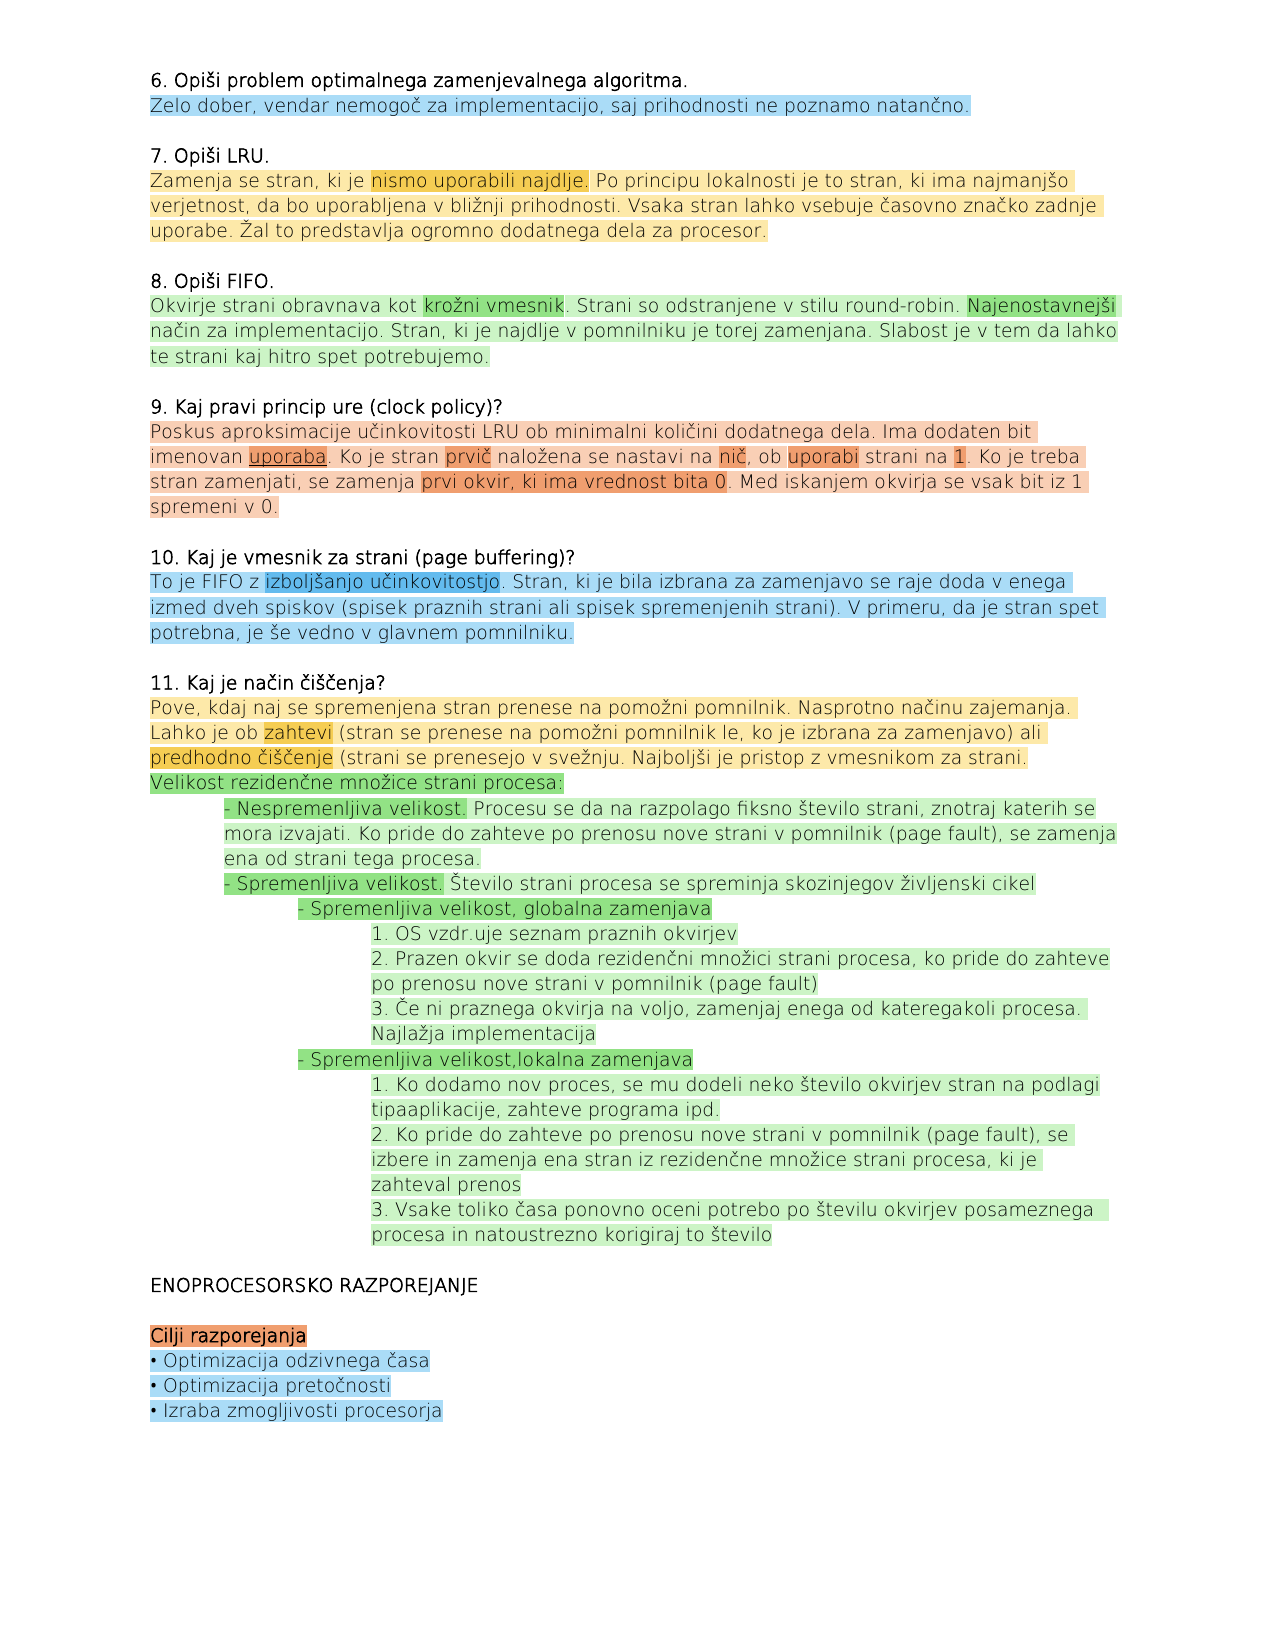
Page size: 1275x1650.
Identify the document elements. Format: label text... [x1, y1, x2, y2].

text 8. Opiši FIFO. [150, 270, 1122, 292]
text • Izraba zmogljivosti procesorja [150, 1400, 1122, 1422]
text 11. Kaj je način čiščenja? [150, 672, 1122, 694]
text Cilji razporejanja [150, 1325, 1122, 1347]
text 3. Če ni praznega okvirja na voljo, zamenjaj enega od kateregakoli procesa. Najlažja implementacija [150, 998, 1122, 1045]
text - Nespremenljiva velikost. Procesu se da na razpolago fiksno število strani, znotraj katerih se mora izvajati. Ko pride do zahteve po prenosu nove strani v pomnilnik (page fault), se zamenja ena od strani tega procesa. [150, 797, 1122, 869]
text 2. Prazen okvir se doda rezidenčni množici strani procesa, ko pride do zahteve po prenosu nove strani v pomnilnik (page fault) [150, 948, 1122, 995]
text Pove, kdaj naj se spremenjena stran prenese na pomožni pomnilnik. Nasprotno načinu zajemanja. Lahko je ob zahtevi (stran se prenese na pomožni pomnilnik le, ko je izbrana za zamenjavo) ali predhodno čiščenje (strani se prenesejo v svežnju. Najboljši je pristop z vmesnikom za strani. [150, 697, 1122, 769]
text 1. Ko dodamo nov proces, se mu dodeli neko število okvirjev stran na podlagi tipaaplikacije, zahteve programa ipd. [150, 1074, 1122, 1121]
text Zelo dober, vendar nemogoč za implementacijo, saj prihodnosti ne poznamo natančno. [150, 94, 1122, 116]
text To je FIFO z izboljšanjo učinkovitostjo. Stran, ki je bila izbrana za zamenjavo se raje doda v enega izmed dveh spiskov (spisek praznih strani ali spisek spremenjenih strani). V primeru, da je stran spet potrebna, je še vedno v glavnem pomnilniku. [150, 572, 1122, 644]
text Poskus aproksimacije učinkovitosti LRU ob minimalni količini dodatnega dela. Ima dodaten bit imenovan uporaba. Ko je stran prvič naložena se nastavi na nič, ob uporabi strani na 1. Ko je treba stran zamenjati, se zamenja prvi okvir, ki ima vrednost bita 0. Med iskanjem okvirja se vsak bit iz 1 spremeni v 0. [150, 421, 1122, 518]
text 7. Opiši LRU. [150, 145, 1122, 167]
text Velikost rezidenčne množice strani procesa: [150, 772, 1122, 794]
text Okvirje strani obravnava kot krožni vmesnik. Strani so odstranjene v stilu round-robin. Najenostavnejši način za implementacijo. Stran, ki je najdlje v pomnilniku je torej zamenjana. Slabost je v tem da lahko te strani kaj hitro spet potrebujemo. [150, 295, 1122, 367]
text 6. Opiši problem optimalnega zamenjevalnega algoritma. [150, 69, 1122, 91]
text - Spremenljiva velikost,lokalna zamenjava [150, 1048, 1122, 1070]
text ENOPROCESORSKO RAZPOREJANJE [150, 1274, 1122, 1296]
text - Spremenljiva velikost, globalna zamenjava [150, 898, 1122, 920]
text 2. Ko pride do zahteve po prenosu nove strani v pomnilnik (page fault), se izbere in zamenja ena stran iz rezidenčne množice strani procesa, ki je zahteval prenos [150, 1124, 1122, 1196]
text • Optimizacija odzivnega časa [150, 1350, 1122, 1372]
text • Optimizacija pretočnosti [150, 1375, 1122, 1397]
text 3. Vsake toliko časa ponovno oceni potrebo po številu okvirjev posameznega procesa in natoustrezno korigiraj to število [150, 1199, 1122, 1246]
text - Spremenljiva velikost. Število strani procesa se spreminja skozinjegov življenski cikel [150, 873, 1122, 895]
text Zamenja se stran, ki je nismo uporabili najdlje. Po principu lokalnosti je to stran, ki ima najmanjšo verjetnost, da bo uporabljena v bližnji prihodnosti. Vsaka stran lahko vsebuje časovno značko zadnje uporabe. Žal to predstavlja ogromno dodatnega dela za procesor. [150, 170, 1122, 242]
text 9. Kaj pravi princip ure (clock policy)? [150, 396, 1122, 418]
text 1. OS vzdr.uje seznam praznih okvirjev [150, 923, 1122, 945]
text 10. Kaj je vmesnik za strani (page buffering)? [150, 546, 1122, 568]
